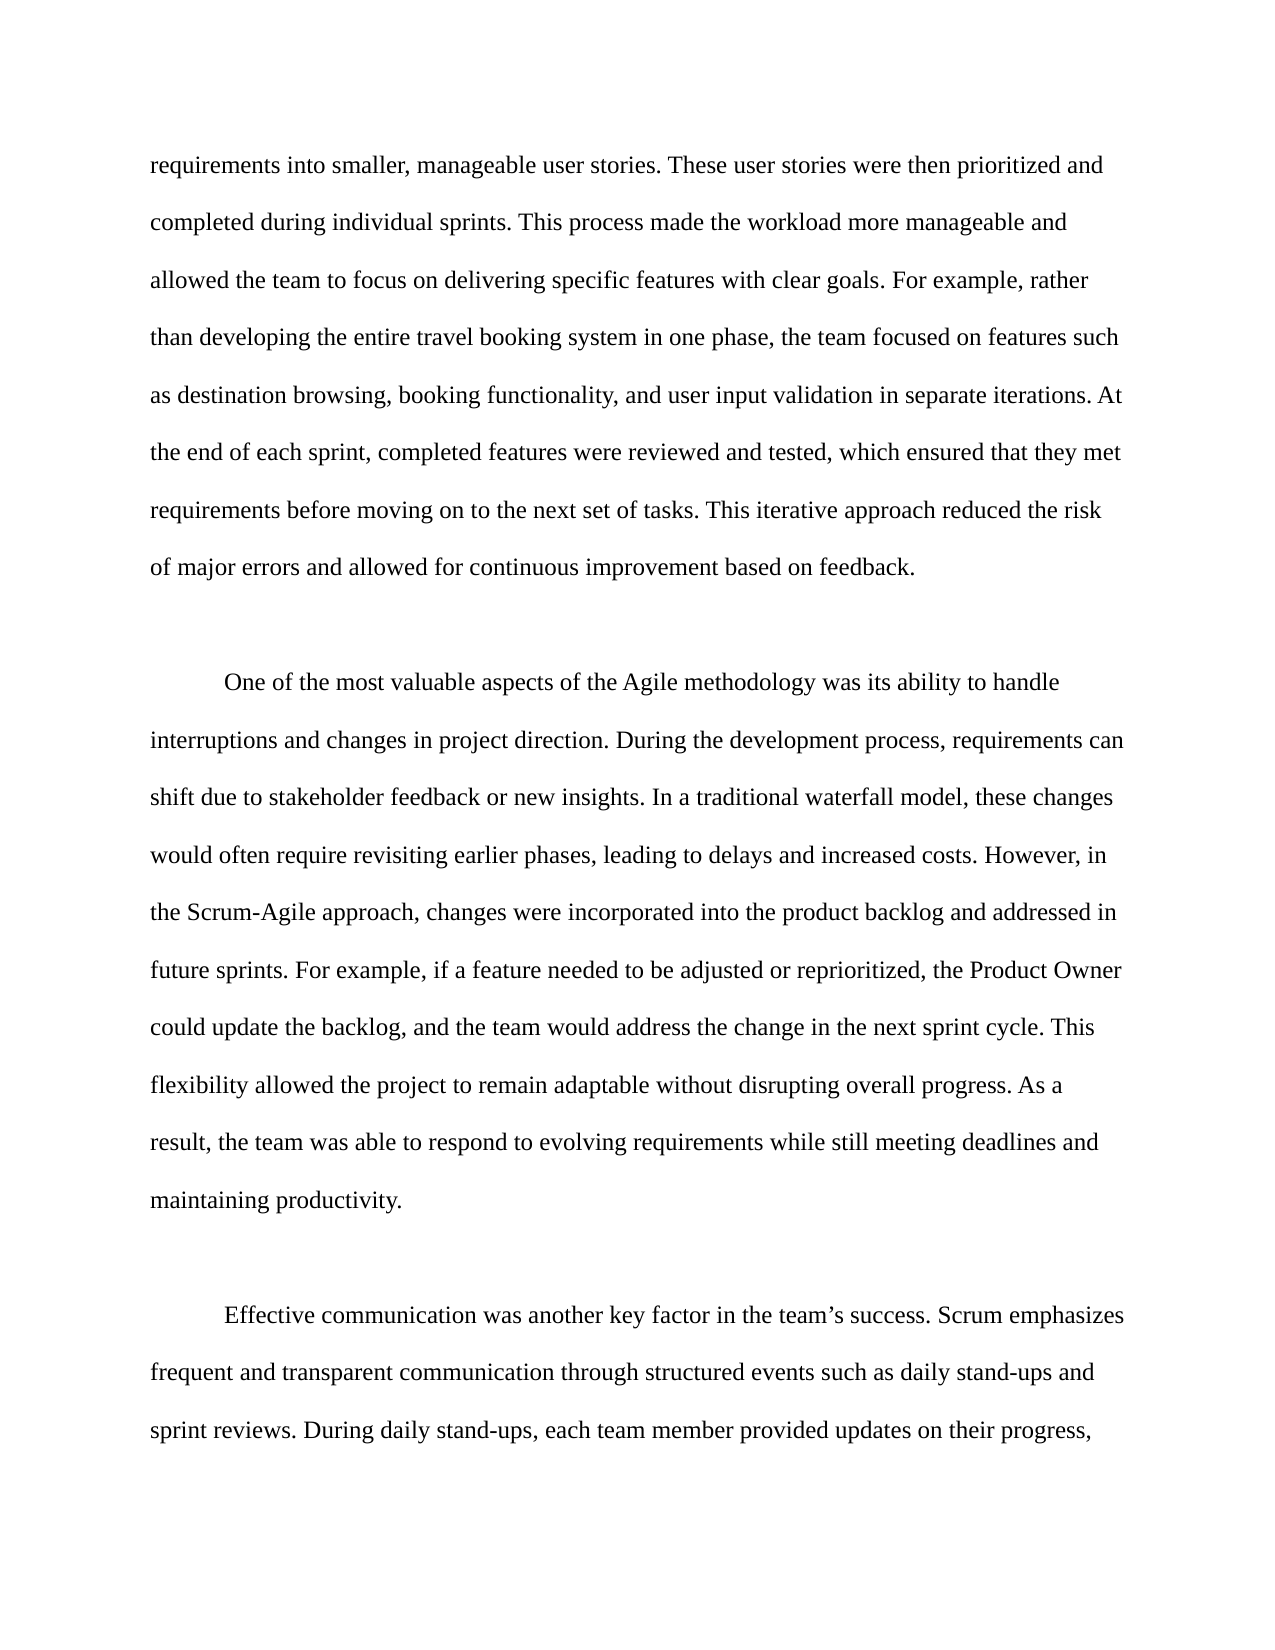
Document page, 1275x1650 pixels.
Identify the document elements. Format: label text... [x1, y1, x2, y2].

text requirements into smaller, manageable user stories. These user stories were then prioritized and completed during individual sprints. This process made the workload more manageable and allowed the team to focus on delivering specific features with clear goals. For example, rather than developing the entire travel booking system in one phase, the team focused on features such as destination browsing, booking functionality, and user input validation in separate iterations. At the end of each sprint, completed features were reviewed and tested, which ensured that they met requirements before moving on to the next set of tasks. This iterative approach reduced the risk of major errors and allowed for continuous improvement based on feedback. [150, 150, 1125, 581]
text One of the most valuable aspects of the Agile methodology was its ability to handle interruptions and changes in project direction. During the development process, requirements can shift due to stakeholder feedback or new insights. In a traditional waterfall model, these changes would often require revisiting earlier phases, leading to delays and increased costs. However, in the Scrum-Agile approach, changes were incorporated into the product backlog and addressed in future sprints. For example, if a feature needed to be adjusted or reprioritized, the Product Owner could update the backlog, and the team would address the change in the next sprint cycle. This flexibility allowed the project to remain adaptable without disrupting overall progress. As a result, the team was able to respond to evolving requirements while still meeting deadlines and maintaining productivity. [150, 667, 1125, 1214]
text Effective communication was another key factor in the team’s success. Scrum emphasizes frequent and transparent communication through structured events such as daily stand-ups and sprint reviews. During daily stand-ups, each team member provided updates on their progress, [150, 1300, 1125, 1444]
